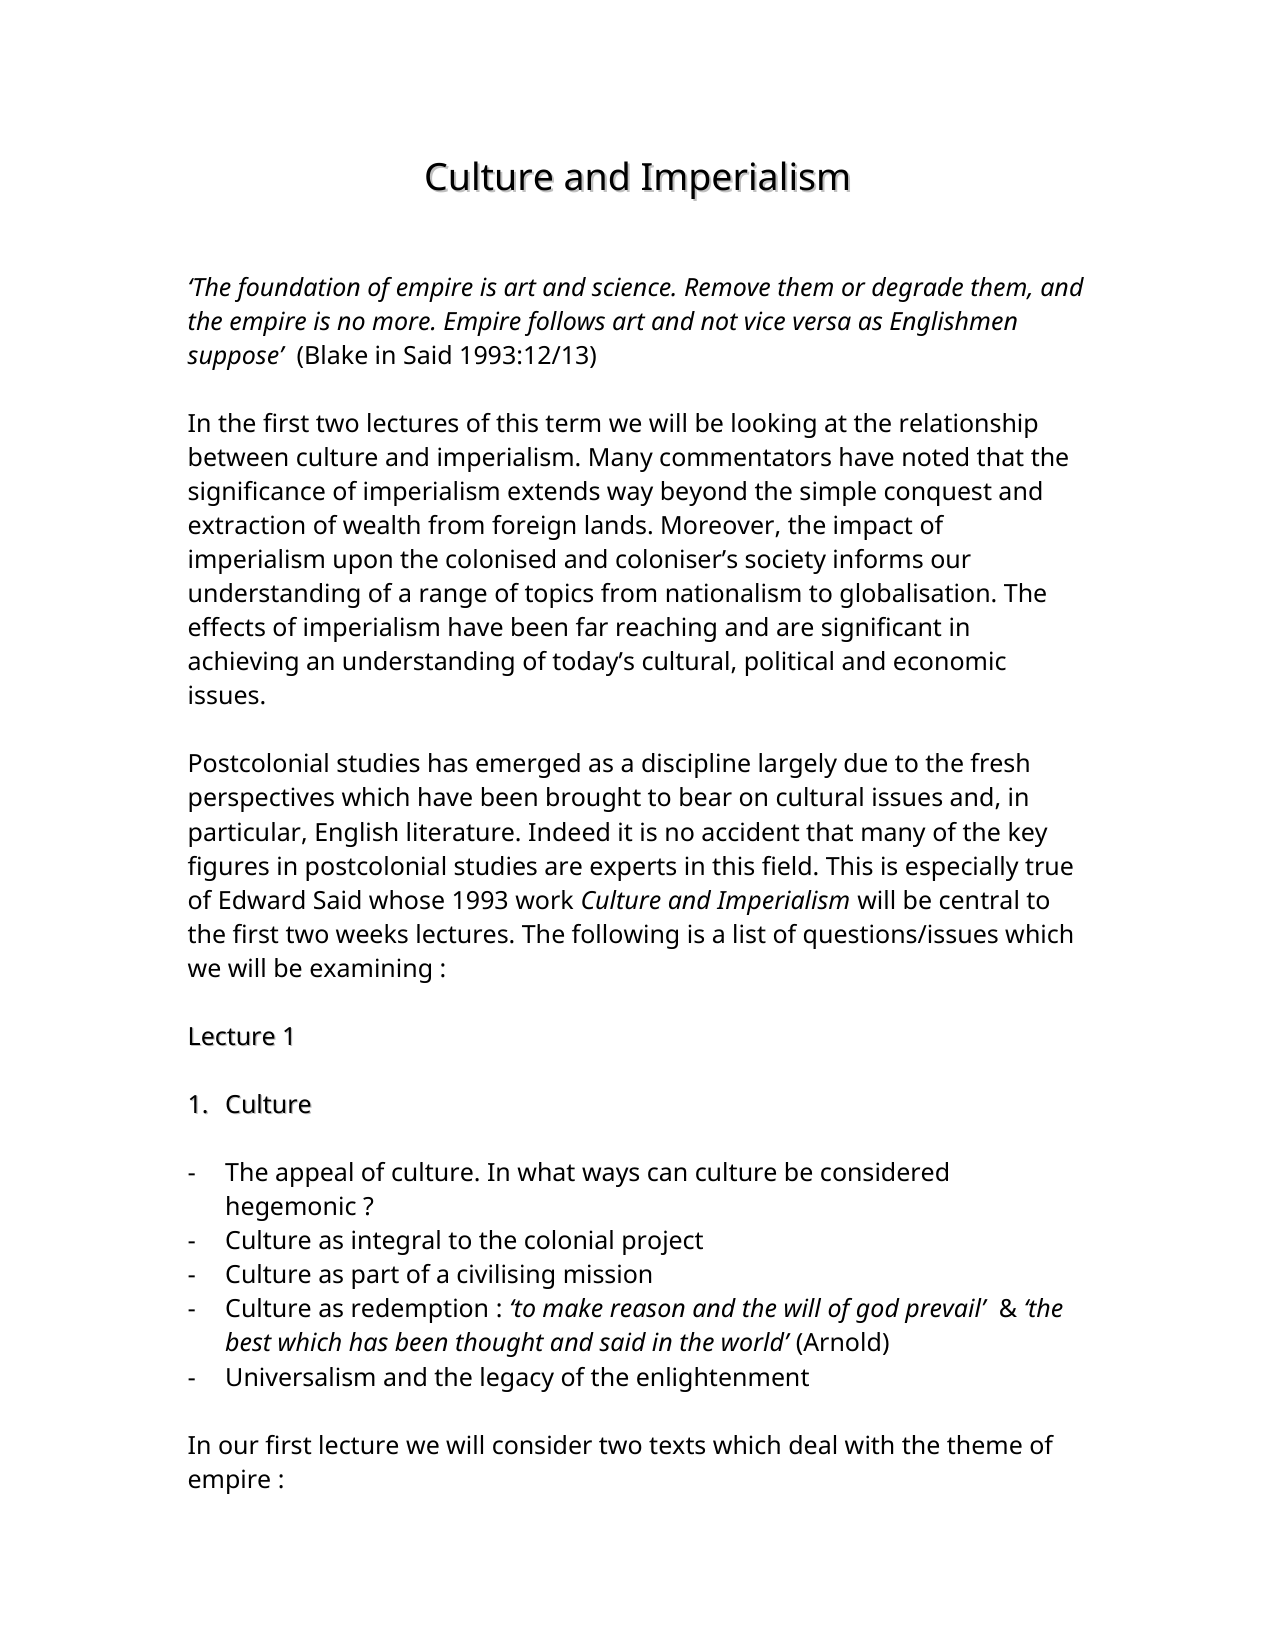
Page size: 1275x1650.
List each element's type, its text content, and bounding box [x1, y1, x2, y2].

list Culture as part of a civilising mission [187, 1257, 1087, 1291]
list Culture as integral to the colonial project [187, 1223, 1087, 1257]
list Universalism and the legacy of the enlightenment [187, 1359, 1087, 1393]
text ‘The foundation of empire is art and science. Remove them or degrade them, and the empire is no more. Empire follows art and not vice versa as Englishmen suppose’ (Blake in Said 1993:12/13) [187, 269, 1087, 371]
list The appeal of culture. In what ways can culture be considered hegemonic ? [187, 1155, 1087, 1223]
text In the first two lectures of this term we will be looking at the relationship between culture and imperialism. Many commentators have noted that the significance of imperialism extends way beyond the simple conquest and extraction of wealth from foreign lands. Moreover, the impact of imperialism upon the colonised and coloniser’s society informs our understanding of a range of topics from nationalism to globalisation. The effects of imperialism have been far reaching and are significant in achieving an understanding of today’s cultural, political and economic issues. [187, 405, 1087, 712]
text Postcolonial studies has emerged as a discipline largely due to the fresh perspectives which have been brought to bear on cultural issues and, in particular, English literature. Indeed it is no accident that many of the key figures in postcolonial studies are experts in this field. This is especially true of Edward Said whose 1993 work Culture and Imperialism will be central to the first two weeks lectures. The following is a list of questions/issues which we will be examining : [187, 746, 1087, 984]
text Culture and Imperialism [187, 150, 1087, 201]
text Lecture 1 [187, 1018, 1087, 1053]
list Culture as redemption : ‘to make reason and the will of god prevail’ & ‘the best which has been thought and said in the world’ (Arnold) [187, 1291, 1087, 1359]
text In our first lecture we will consider two texts which deal with the theme of empire : [187, 1427, 1087, 1495]
list Culture [187, 1087, 1087, 1121]
